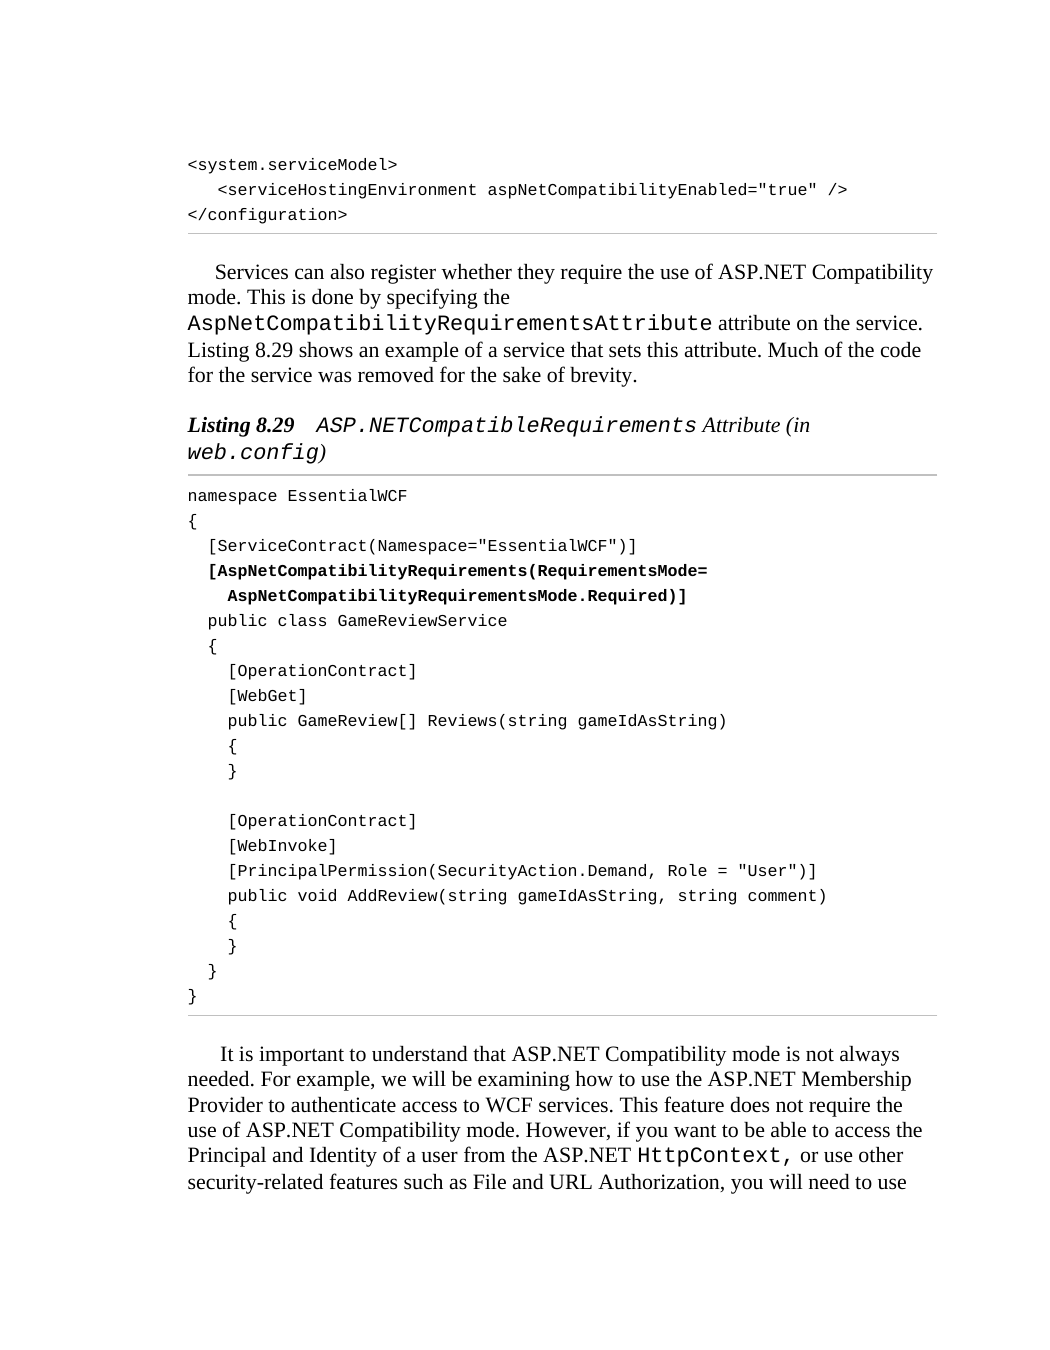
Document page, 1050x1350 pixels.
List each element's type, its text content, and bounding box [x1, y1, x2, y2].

text [PrincipalPermission(SecurityAction.Demand, Role = "User")] [187, 857, 937, 882]
text It is important to understand that ASP.NET Compatibility mode is not always needed. For example, we will be examining how to use the ASP.NET Membership Provider to authenticate access to WCF services. This feature does not require the use of ASP.NET Compatibility mode. However, if you want to be able to access the Principal and Identity of a user from the ASP.NET HttpContext, or use other security-related features such as File and URL Authorization, you will need to use [187, 1041, 937, 1194]
text } [187, 932, 937, 957]
text <serviceHostingEnvironment aspNetCompatibilityEnabled="true" /> [187, 175, 937, 200]
text public GameReview[] Reviews(string gameIdAsString) [187, 707, 937, 732]
text [OperationContract] [187, 807, 937, 832]
text [AspNetCompatibilityRequirements(RequirementsMode= [187, 557, 937, 582]
text AspNetCompatibilityRequirementsMode.Required)] [187, 582, 937, 607]
text public class GameReviewService [187, 607, 937, 632]
text [OperationContract] [187, 657, 937, 682]
text } [187, 982, 937, 1016]
text { [187, 907, 937, 932]
text [ServiceContract(Namespace="EssentialWCF")] [187, 532, 937, 557]
text Listing 8.29 ASP.NETCompatibleRequirements Attribute (in web.config) [187, 412, 937, 476]
text Services can also register whether they require the use of ASP.NET Compatibility mode. This is done by specifying the AspNetCompatibilityRequirementsAttribute attribute on the service. Listing 8.29 shows an example of a service that sets this attribute. Much of the code for the service was removed for the sake of brevity. [187, 259, 937, 387]
text { [187, 732, 937, 757]
text public void AddReview(string gameIdAsString, string comment) [187, 882, 937, 907]
text <system.serviceModel> [187, 150, 937, 175]
text </configuration> [187, 200, 937, 234]
text { [187, 632, 937, 657]
text } [187, 957, 937, 982]
text [WebInvoke] [187, 832, 937, 857]
text namespace EssentialWCF [187, 482, 937, 507]
text [WebGet] [187, 682, 937, 707]
text } [187, 757, 937, 782]
text { [187, 507, 937, 532]
